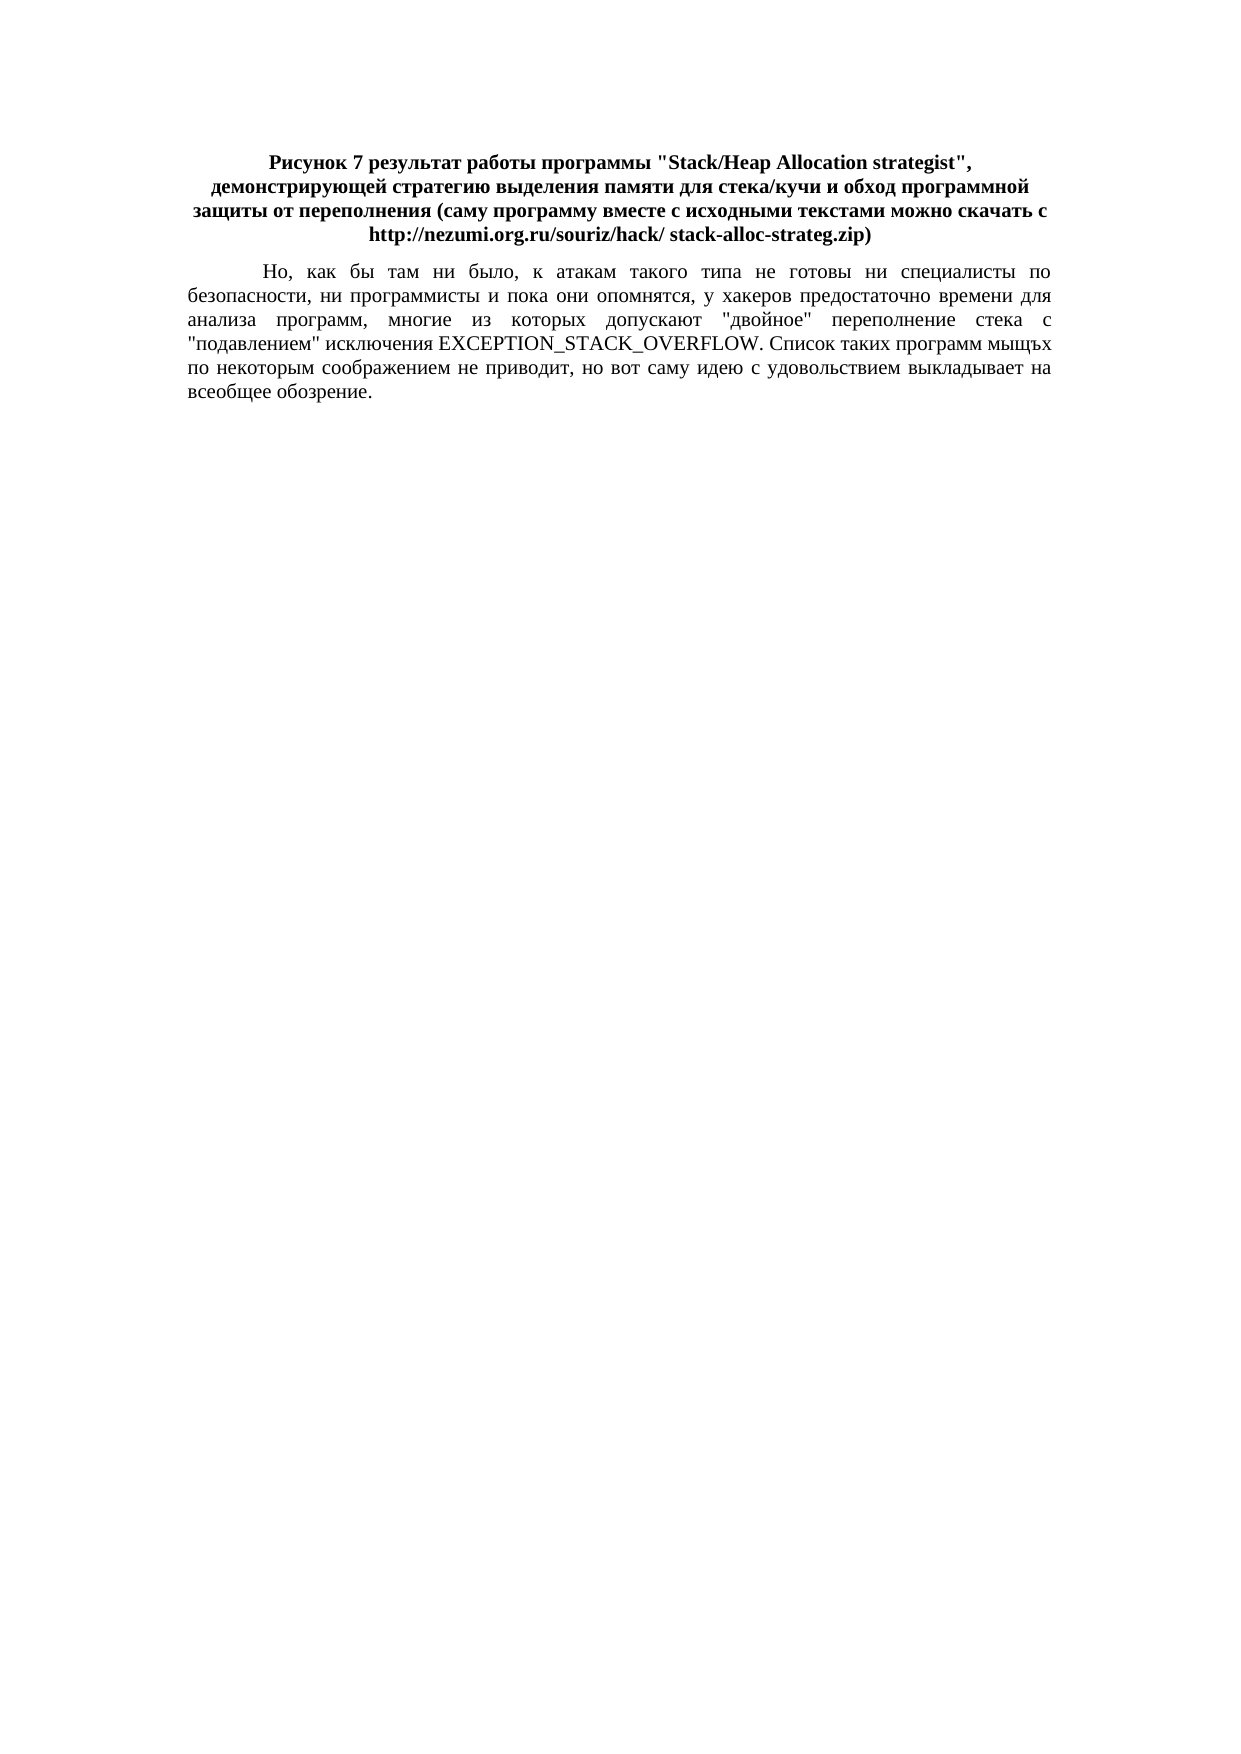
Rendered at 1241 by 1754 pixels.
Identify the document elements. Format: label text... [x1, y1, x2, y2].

text Но, как бы там ни было, к атакам такого типа не готовы ни специалисты по безопасности, ни программисты и пока они опомнятся, у хакеров предостаточно времени для анализа программ, многие из которых допускают "двойное" переполнение стека с "подавлением" исключения EXCEPTION_STACK_OVERFLOW. Список таких программ мыщъх по некоторым соображением не приводит, но вот саму идею с удовольствием выкладывает на всеобщее обозрение. [187, 259, 1053, 403]
text Рисунок 7 результат работы программы "Stack/Heap Allocation strategist", демонстрирующей стратегию выделения памяти для стека/кучи и обход программной защиты от переполнения (саму программу вместе с исходными текстами можно скачать с http://nezumi.org.ru/souriz/hack/ stack-alloc-strateg.zip) [187, 150, 1053, 246]
